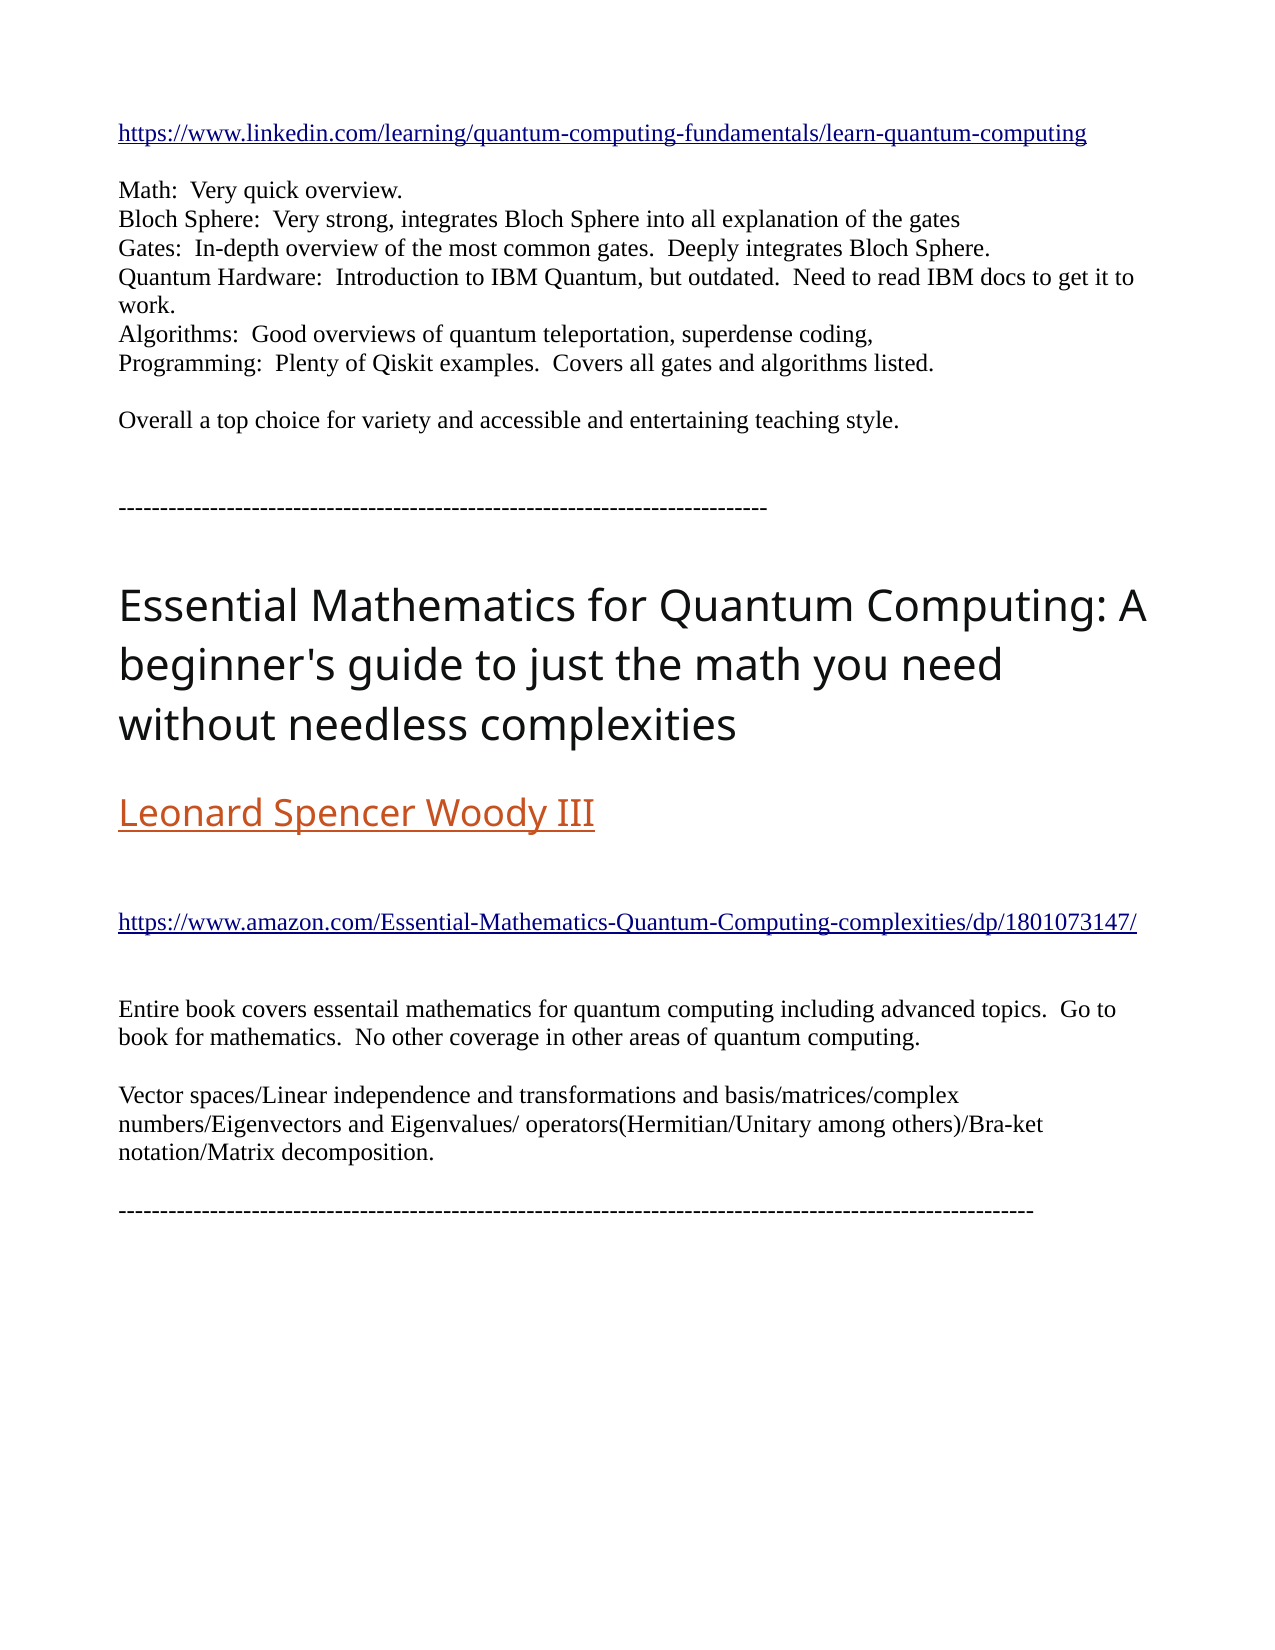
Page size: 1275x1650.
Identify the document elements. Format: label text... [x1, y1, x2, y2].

text https://www.linkedin.com/learning/quantum-computing-fundamentals/learn-quantum-computing [118, 118, 1157, 147]
text Programming: Plenty of Qiskit examples. Covers all gates and algorithms listed. [118, 348, 1157, 377]
text https://www.amazon.com/Essential-Mathematics-Quantum-Computing-complexities/dp/1801073147/ [118, 907, 1157, 936]
text Gates: In-depth overview of the most common gates. Deeply integrates Bloch Sphere. [118, 233, 1157, 262]
text Algorithms: Good overviews of quantum teleportation, superdense coding, [118, 319, 1157, 348]
text Overall a top choice for variety and accessible and entertaining teaching style. [118, 406, 1157, 434]
subtitle Essential Mathematics for Quantum Computing: A beginner's guide to just the math you need without needless complexities [118, 574, 1157, 753]
text ------------------------------------------------------------------------------ [118, 492, 1157, 521]
text Bloch Sphere: Very strong, integrates Bloch Sphere into all explanation of the gates [118, 204, 1157, 233]
text Math: Very quick overview. [118, 176, 1157, 204]
text Vector spaces/Linear independence and transformations and basis/matrices/complex numbers/Eigenvectors and Eigenvalues/ operators(Hermitian/Unitary among others)/Bra-ket notation/Matrix decomposition. [118, 1080, 1157, 1166]
subtitle Leonard Spencer Woody III [118, 786, 1157, 837]
text -------------------------------------------------------------------------------------------------------------- [118, 1195, 1157, 1224]
text Entire book covers essentail mathematics for quantum computing including advanced topics. Go to book for mathematics. No other coverage in other areas of quantum computing. [118, 994, 1157, 1051]
text Quantum Hardware: Introduction to IBM Quantum, but outdated. Need to read IBM docs to get it to work. [118, 262, 1157, 319]
